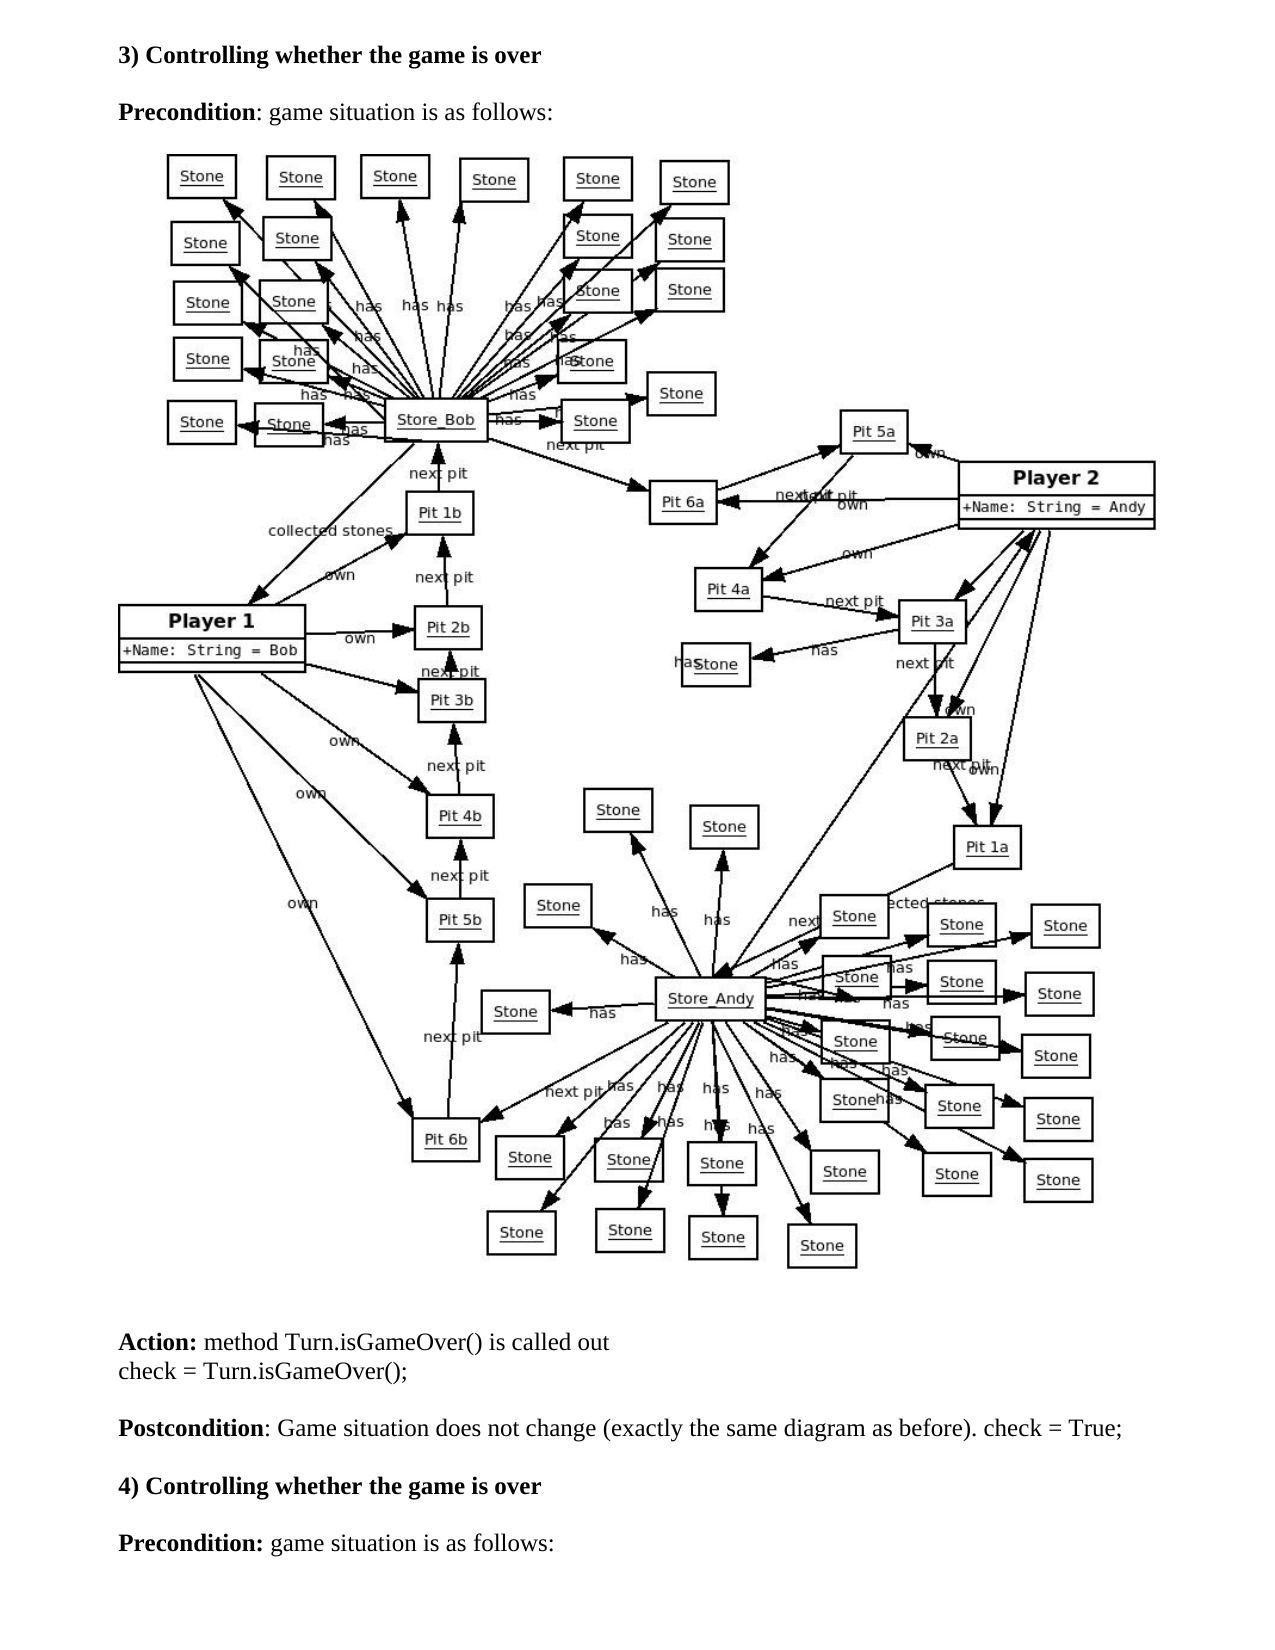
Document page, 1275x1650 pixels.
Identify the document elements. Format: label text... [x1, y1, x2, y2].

text Precondition: game situation is as follows: [118, 97, 1157, 126]
text 3) Controlling whether the game is over [118, 40, 1157, 68]
text Postcondition: Game situation does not change (exactly the same diagram as before). check = True; [118, 1413, 1157, 1442]
text check = Turn.isGameOver(); [118, 1356, 1157, 1385]
text 4) Controlling whether the game is over [118, 1471, 1157, 1500]
text Precondition: game situation is as follows: [118, 1528, 1157, 1557]
picture [118, 154, 1157, 1270]
text Action: method Turn.isGameOver() is called out [118, 1327, 1157, 1356]
